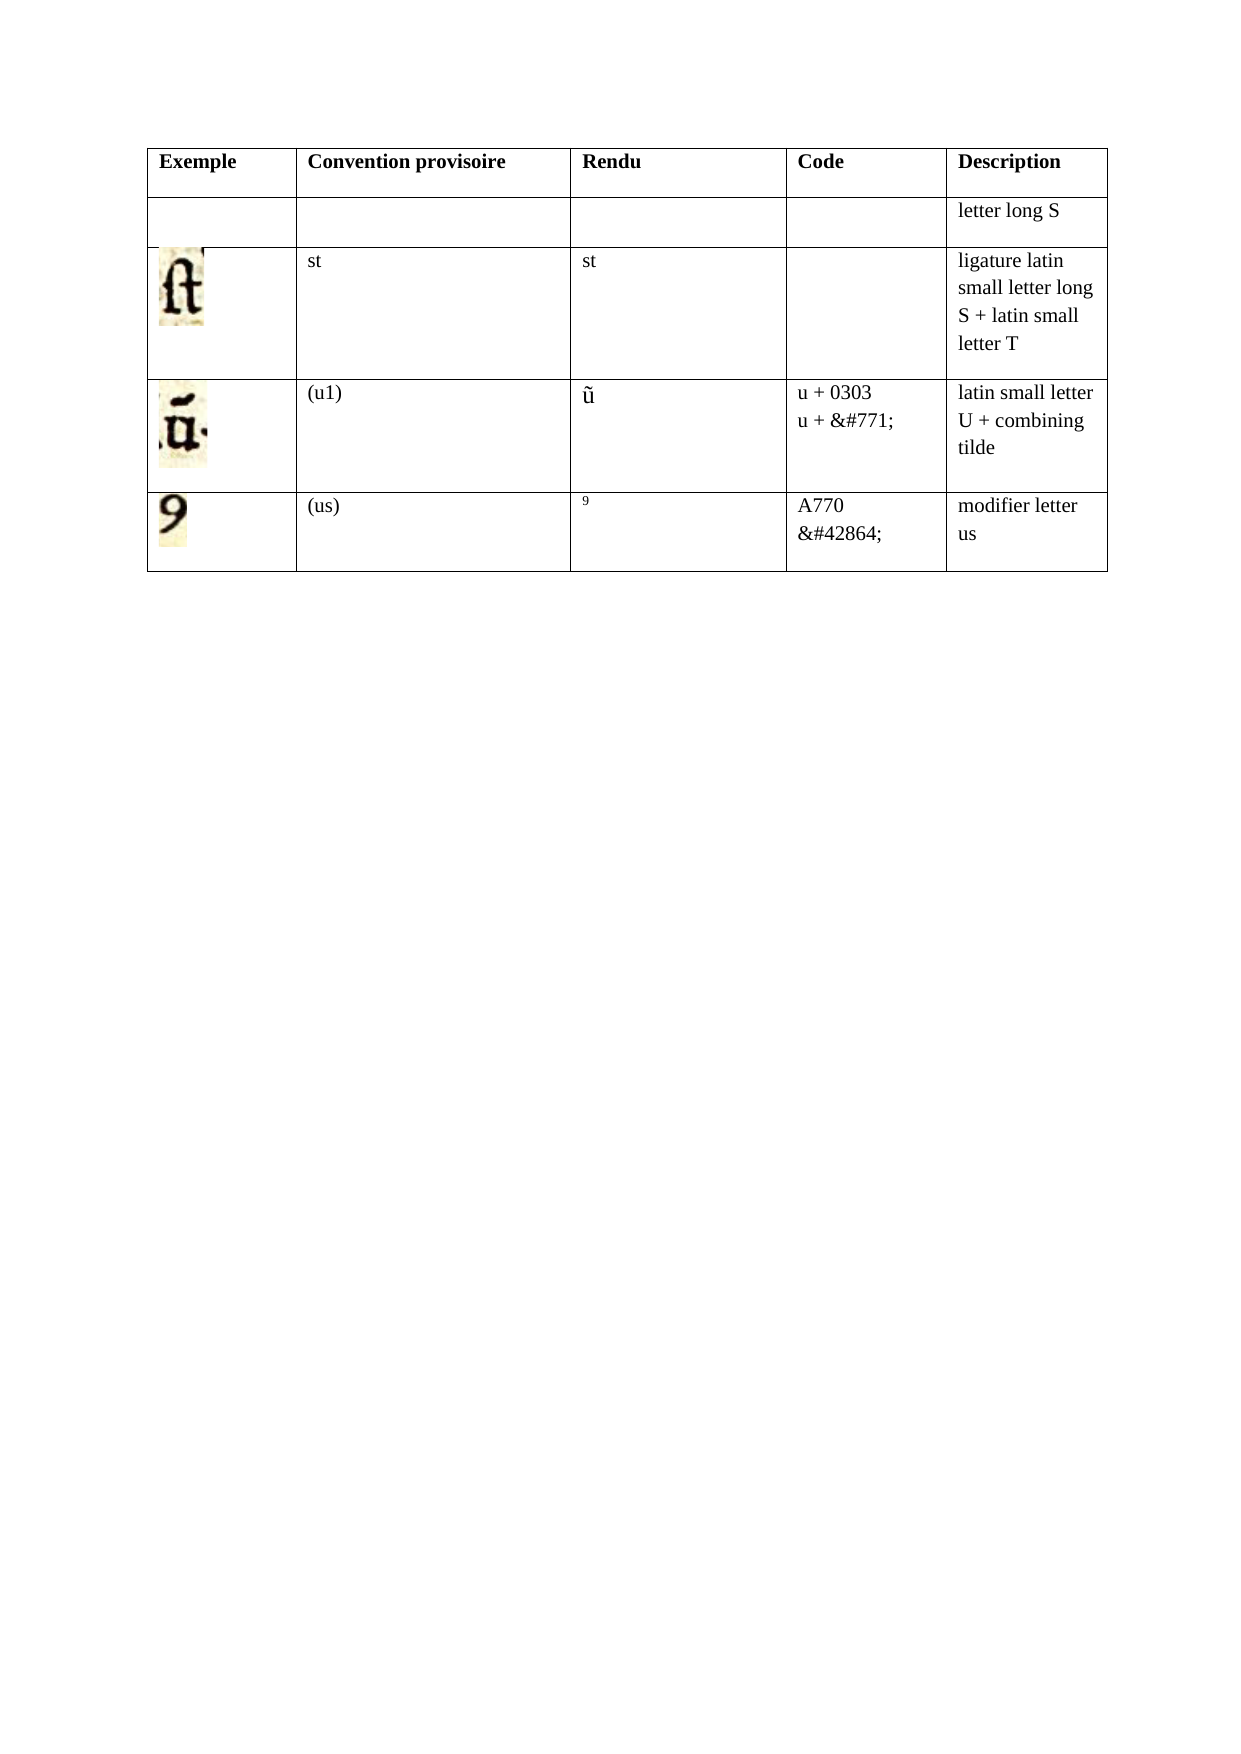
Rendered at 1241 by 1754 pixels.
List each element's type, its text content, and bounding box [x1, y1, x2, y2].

table_cell [787, 248, 946, 379]
table_header Convention provisoire [297, 149, 570, 197]
table_header Description [947, 149, 1107, 197]
table_cell [297, 198, 570, 247]
table_header Code [787, 149, 946, 197]
table_cell [148, 248, 296, 379]
table_cell modifier letter us [947, 493, 1107, 571]
table_cell (u1) [297, 380, 570, 492]
table_cell letter long S [947, 198, 1107, 247]
table_cell st [571, 248, 786, 379]
table_cell u + 0303 u + &#771; [787, 380, 946, 492]
table_cell latin small letter U + combining tilde [947, 380, 1107, 492]
table_cell [148, 493, 296, 571]
table_cell (us) [297, 493, 570, 571]
table_cell 9 [571, 493, 786, 571]
table_header Exemple [148, 149, 296, 197]
table_cell A770 &#42864; [787, 493, 946, 571]
table_cell ligature latin small letter long S + latin small letter T [947, 248, 1107, 379]
table_cell [148, 198, 296, 247]
table_cell [571, 198, 786, 247]
table_cell st [297, 248, 570, 379]
table_header Rendu [571, 149, 786, 197]
table_cell ũ [571, 380, 786, 492]
table_cell [148, 380, 296, 492]
table_cell [787, 198, 946, 247]
